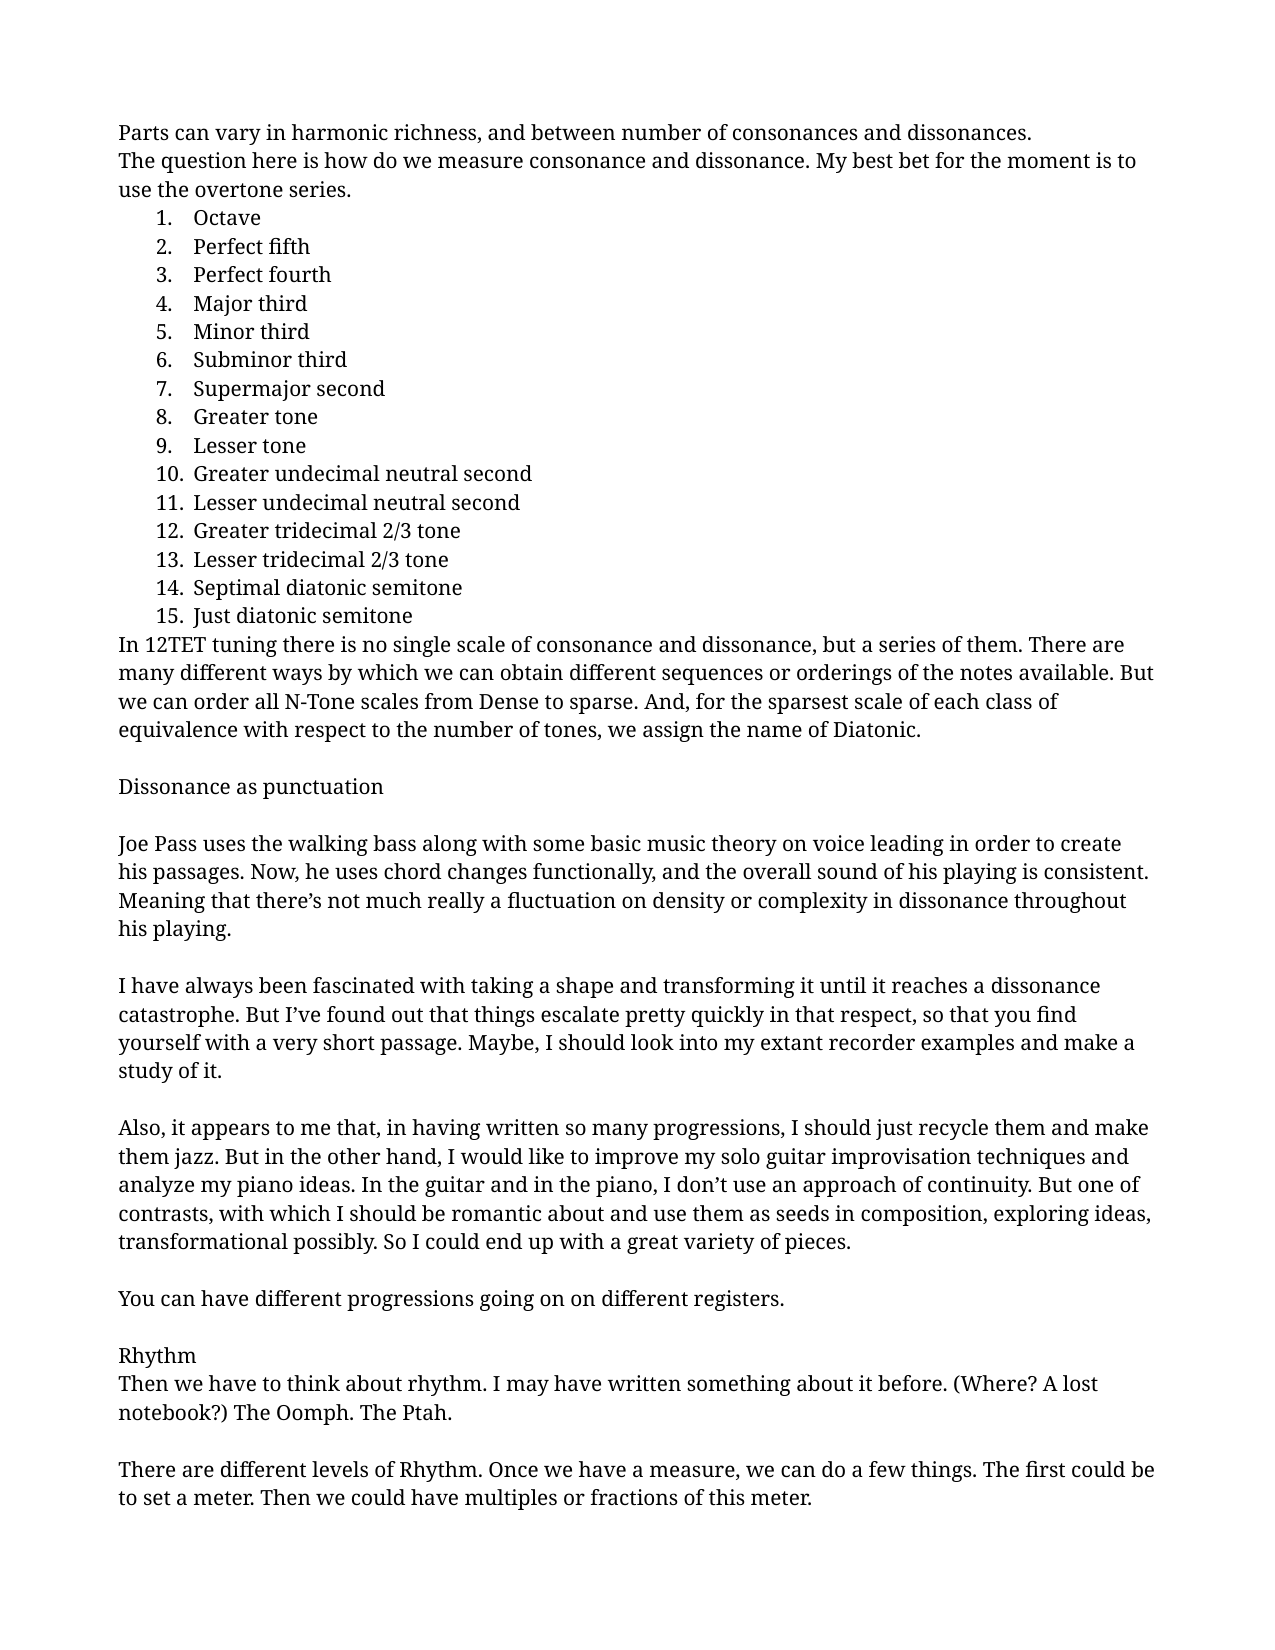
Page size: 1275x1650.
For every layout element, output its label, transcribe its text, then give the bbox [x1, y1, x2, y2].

list Lesser undecimal neutral second [156, 488, 1157, 516]
text Also, it appears to me that, in having written so many progressions, I should just recycle them and make them jazz. But in the other hand, I would like to improve my solo guitar improvisation techniques and analyze my piano ideas. In the guitar and in the piano, I don’t use an approach of continuity. But one of contrasts, with which I should be romantic about and use them as seeds in composition, exploring ideas, transformational possibly. So I could end up with a great variety of pieces. [118, 1113, 1157, 1256]
list Just diatonic semitone [156, 602, 1157, 630]
text I have always been fascinated with taking a shape and transforming it until it reaches a dissonance catastrophe. But I’ve found out that things escalate pretty quickly in that respect, so that you find yourself with a very short passage. Maybe, I should look into my extant recorder examples and make a study of it. [118, 971, 1157, 1085]
list Greater tone [156, 402, 1157, 431]
text There are different levels of Rhythm. Once we have a measure, we can do a few things. The first could be to set a meter. Then we could have multiples or fractions of this meter. [118, 1455, 1157, 1512]
list Perfect fourth [156, 260, 1157, 289]
text Dissonance as punctuation [118, 772, 1157, 801]
text Joe Pass uses the walking bass along with some basic music theory on voice leading in order to create his passages. Now, he uses chord changes functionally, and the overall sound of his playing is consistent. Meaning that there’s not much really a fluctuation on density or complexity in dissonance throughout his playing. [118, 829, 1157, 943]
list Greater undecimal neutral second [156, 459, 1157, 488]
text Parts can vary in harmonic richness, and between number of consonances and dissonances. [118, 118, 1157, 147]
list Major third [156, 289, 1157, 317]
list Subminor third [156, 346, 1157, 374]
text Rhythm [118, 1341, 1157, 1369]
list Perfect fifth [156, 232, 1157, 260]
list Septimal diatonic semitone [156, 573, 1157, 602]
list Supermajor second [156, 374, 1157, 402]
text In 12TET tuning there is no single scale of consonance and dissonance, but a series of them. There are many different ways by which we can obtain different sequences or orderings of the notes available. But we can order all N-Tone scales from Dense to sparse. And, for the sparsest scale of each class of equivalence with respect to the number of tones, we assign the name of Diatonic. [118, 630, 1157, 744]
text You can have different progressions going on on different registers. [118, 1284, 1157, 1312]
text Then we have to think about rhythm. I may have written something about it before. (Where? A lost notebook?) The Oomph. The Ptah. [118, 1369, 1157, 1426]
text The question here is how do we measure consonance and dissonance. My best bet for the moment is to use the overtone series. [118, 147, 1157, 203]
list Octave [156, 203, 1157, 232]
list Greater tridecimal 2/3 tone [156, 516, 1157, 545]
list Lesser tone [156, 431, 1157, 459]
list Minor third [156, 317, 1157, 346]
list Lesser tridecimal 2/3 tone [156, 545, 1157, 573]
